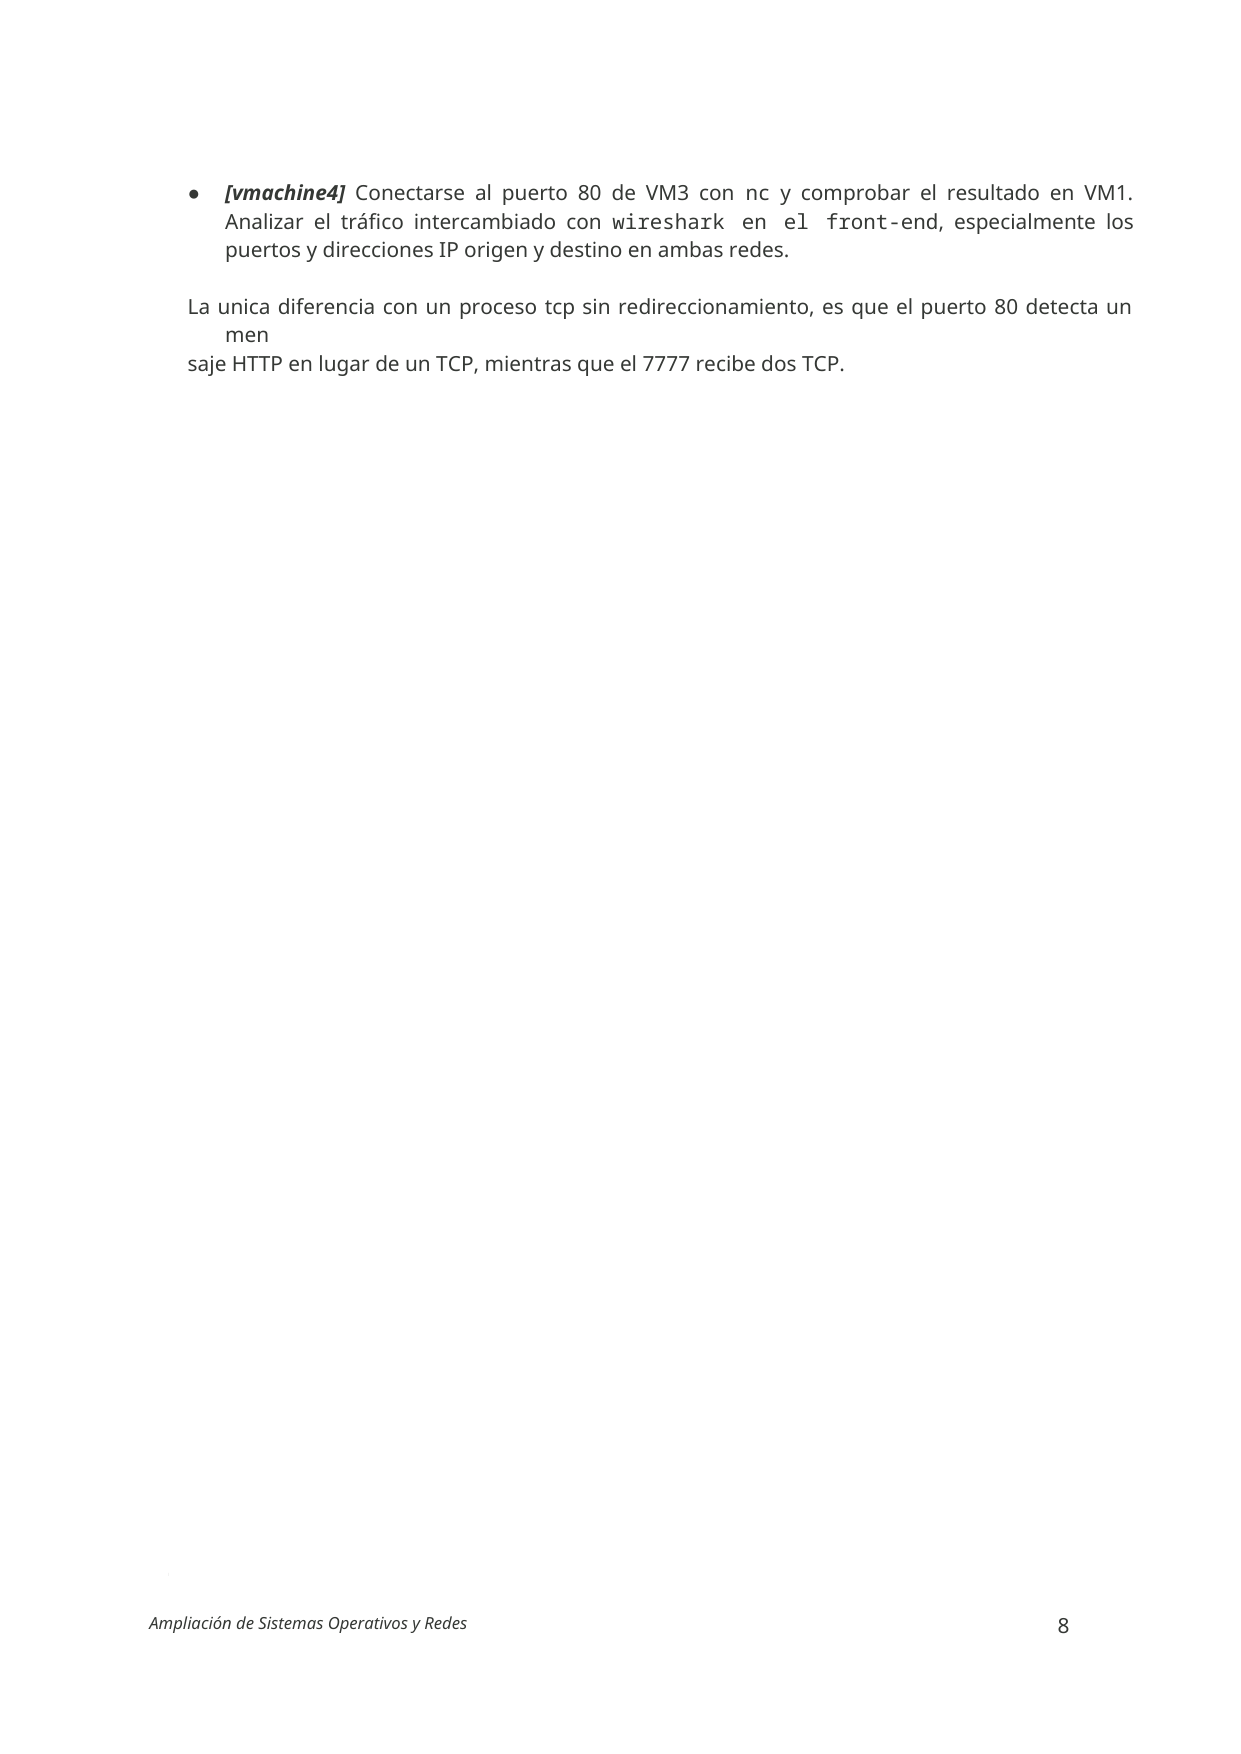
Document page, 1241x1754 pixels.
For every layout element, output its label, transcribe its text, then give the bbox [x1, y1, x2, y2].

text saje HTTP en lugar de un TCP, mientras que el 7777 recibe dos TCP. [187, 349, 1134, 377]
text La unica diferencia con un proceso tcp sin redireccionamiento, es que el puerto 80 detecta un men [187, 292, 1134, 349]
list [vmachine4] Conectarse al puerto 80 de VM3 con nc y comprobar el resultado en VM1. Analizar el tráfico intercambiado con wireshark en el front-end, especialmente los puertos y direcciones IP origen y destino en ambas redes. [187, 178, 1134, 264]
